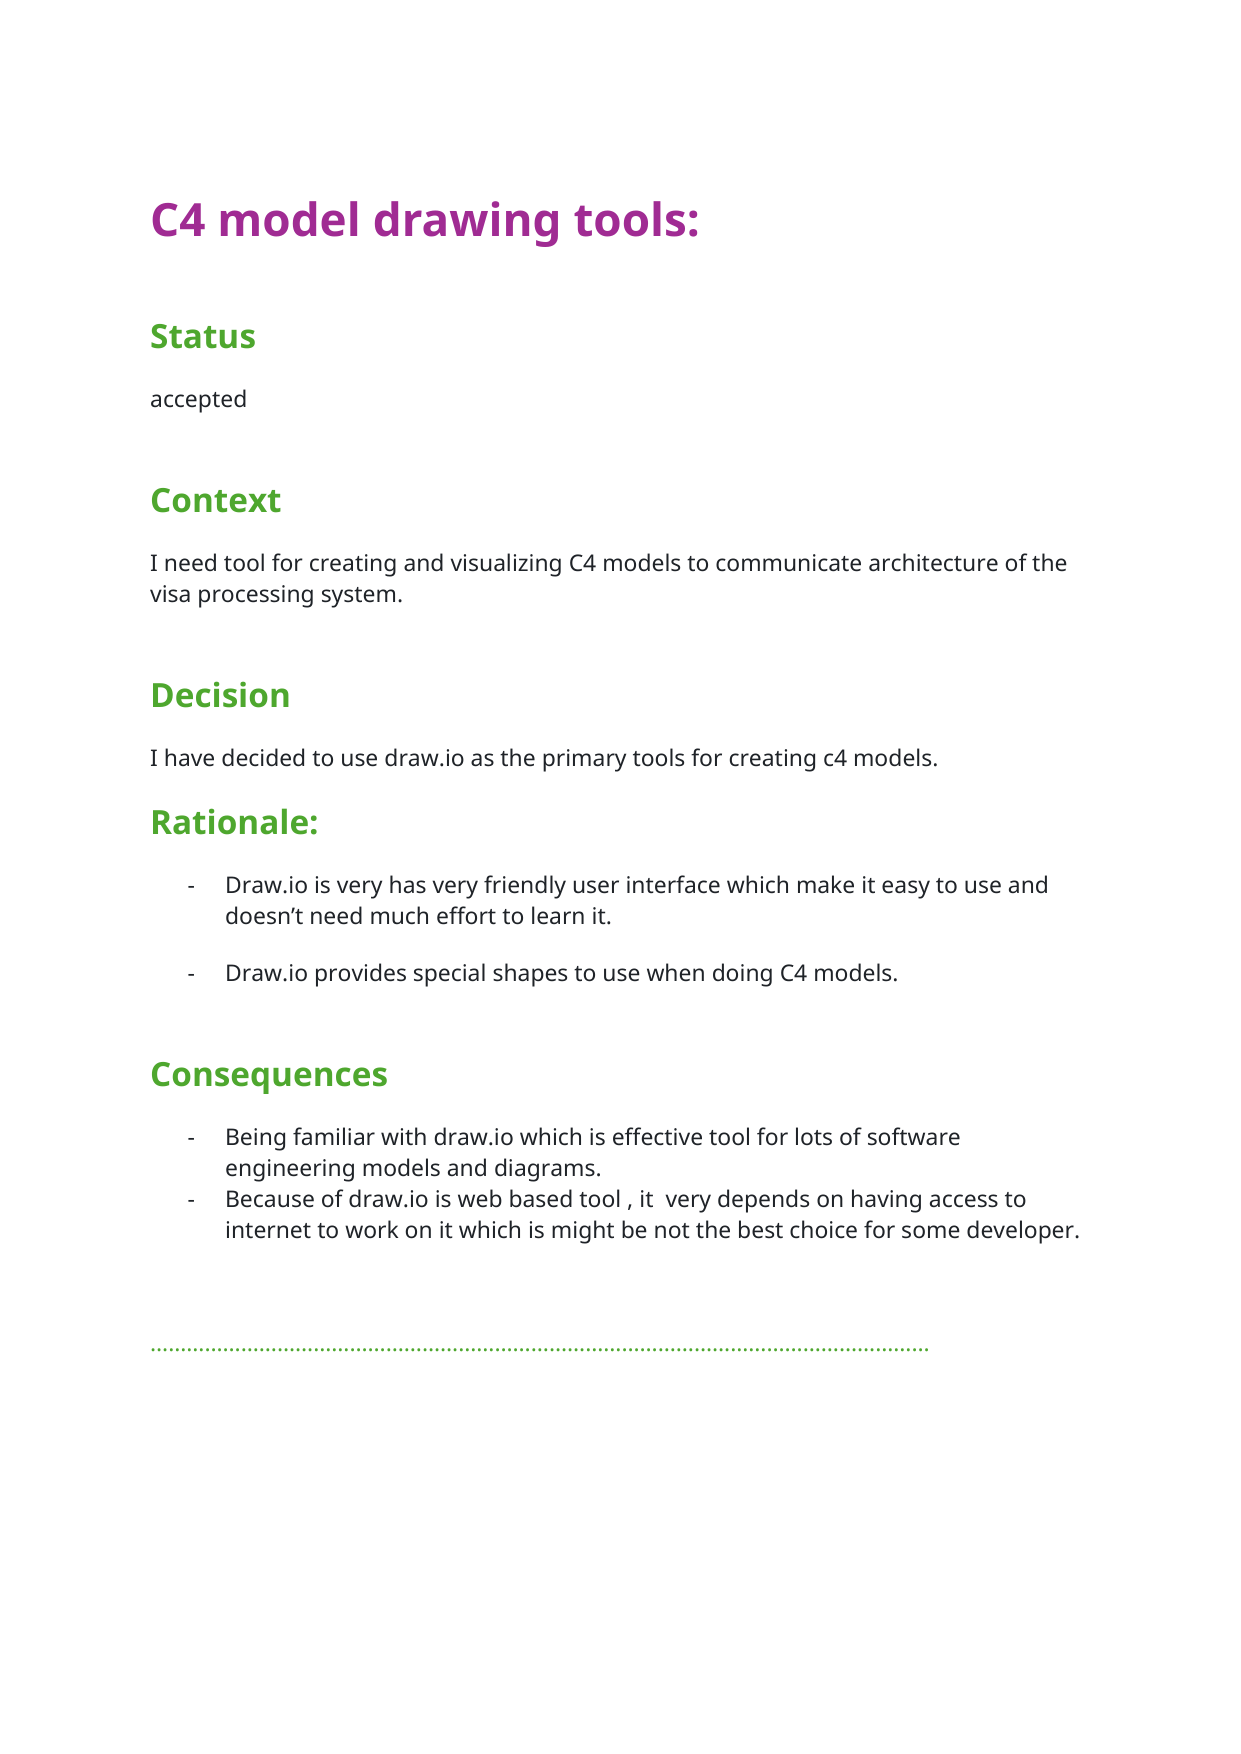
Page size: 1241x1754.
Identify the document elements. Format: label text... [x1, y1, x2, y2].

list Draw.io provides special shapes to use when doing C4 models. [187, 957, 1090, 988]
text I need tool for creating and visualizing C4 models to communicate architecture of the visa processing system. [150, 547, 1090, 609]
subtitle Consequences [150, 1050, 1090, 1096]
subtitle Context [150, 477, 1090, 522]
text Rationale: [150, 799, 1090, 844]
text ………………………………………………………………………………………………………………… [150, 1327, 1090, 1358]
list Draw.io is very has very friendly user interface which make it easy to use and doesn’t need much effort to learn it. [187, 869, 1090, 932]
list Because of draw.io is web based tool , it very depends on having access to internet to work on it which is might be not the best choice for some developer. [187, 1183, 1090, 1246]
subtitle Status [150, 312, 1090, 358]
list Being familiar with draw.io which is effective tool for lots of software engineering models and diagrams. [187, 1121, 1090, 1183]
text I have decided to use draw.io as the primary tools for creating c4 models. [150, 742, 1090, 774]
subtitle Decision [150, 672, 1090, 717]
subtitle C4 model drawing tools: [150, 187, 1090, 250]
text accepted [150, 383, 1090, 414]
